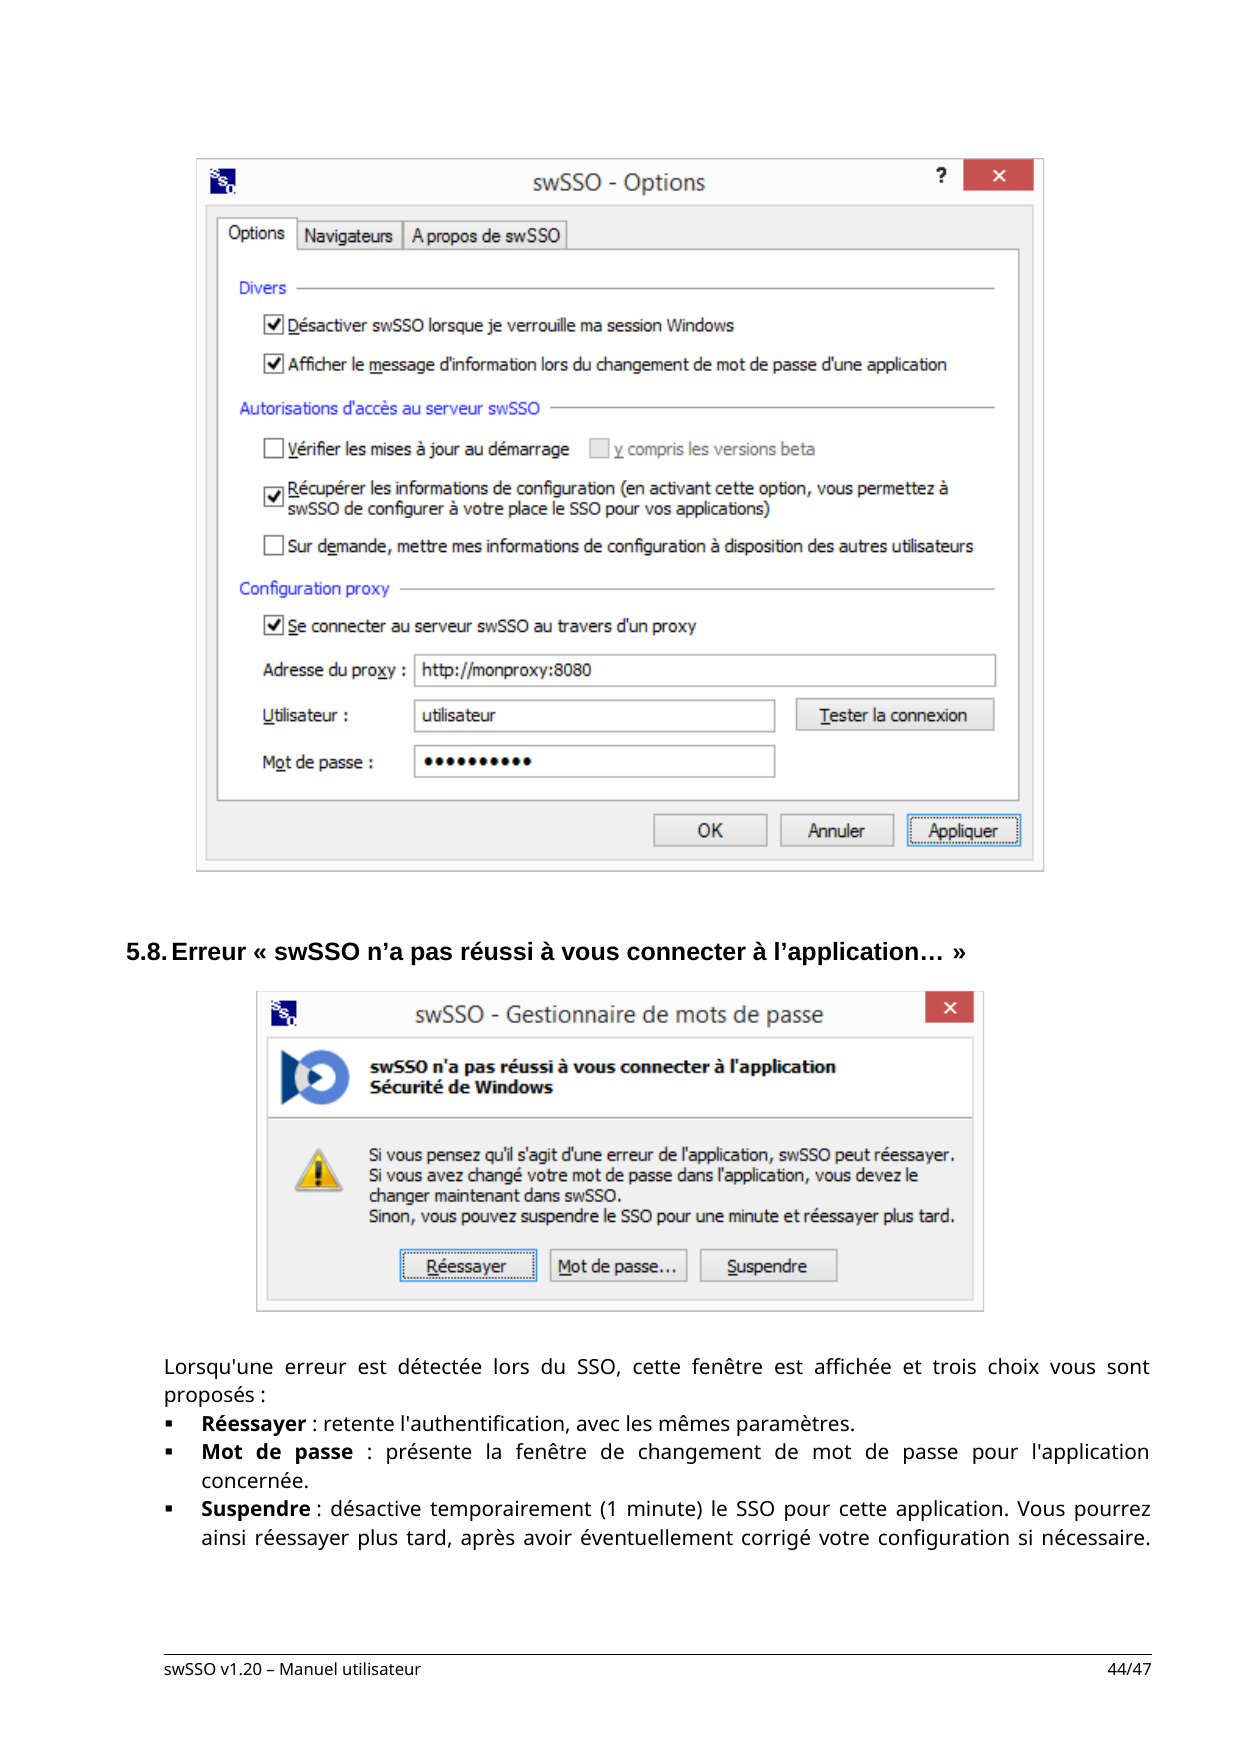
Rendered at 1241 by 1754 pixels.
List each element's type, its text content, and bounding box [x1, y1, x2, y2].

list Réessayer : retente l'authentification, avec les mêmes paramètres. [164, 1409, 1152, 1437]
list Mot de passe : présente la fenêtre de changement de mot de passe pour l'application concernée. [164, 1437, 1152, 1494]
picture [196, 158, 1045, 872]
subtitle Erreur « swSSO n’a pas réussi à vous connecter à l’application… » [126, 937, 1152, 966]
text Lorsqu'une erreur est détectée lors du SSO, cette fenêtre est affichée et trois choix vous sont proposés : [164, 1352, 1152, 1409]
picture [256, 991, 985, 1312]
list Suspendre : désactive temporairement (1 minute) le SSO pour cette application. Vous pourrez ainsi réessayer plus tard, après avoir éventuellement corrigé votre configuration si nécessaire. [164, 1494, 1152, 1551]
